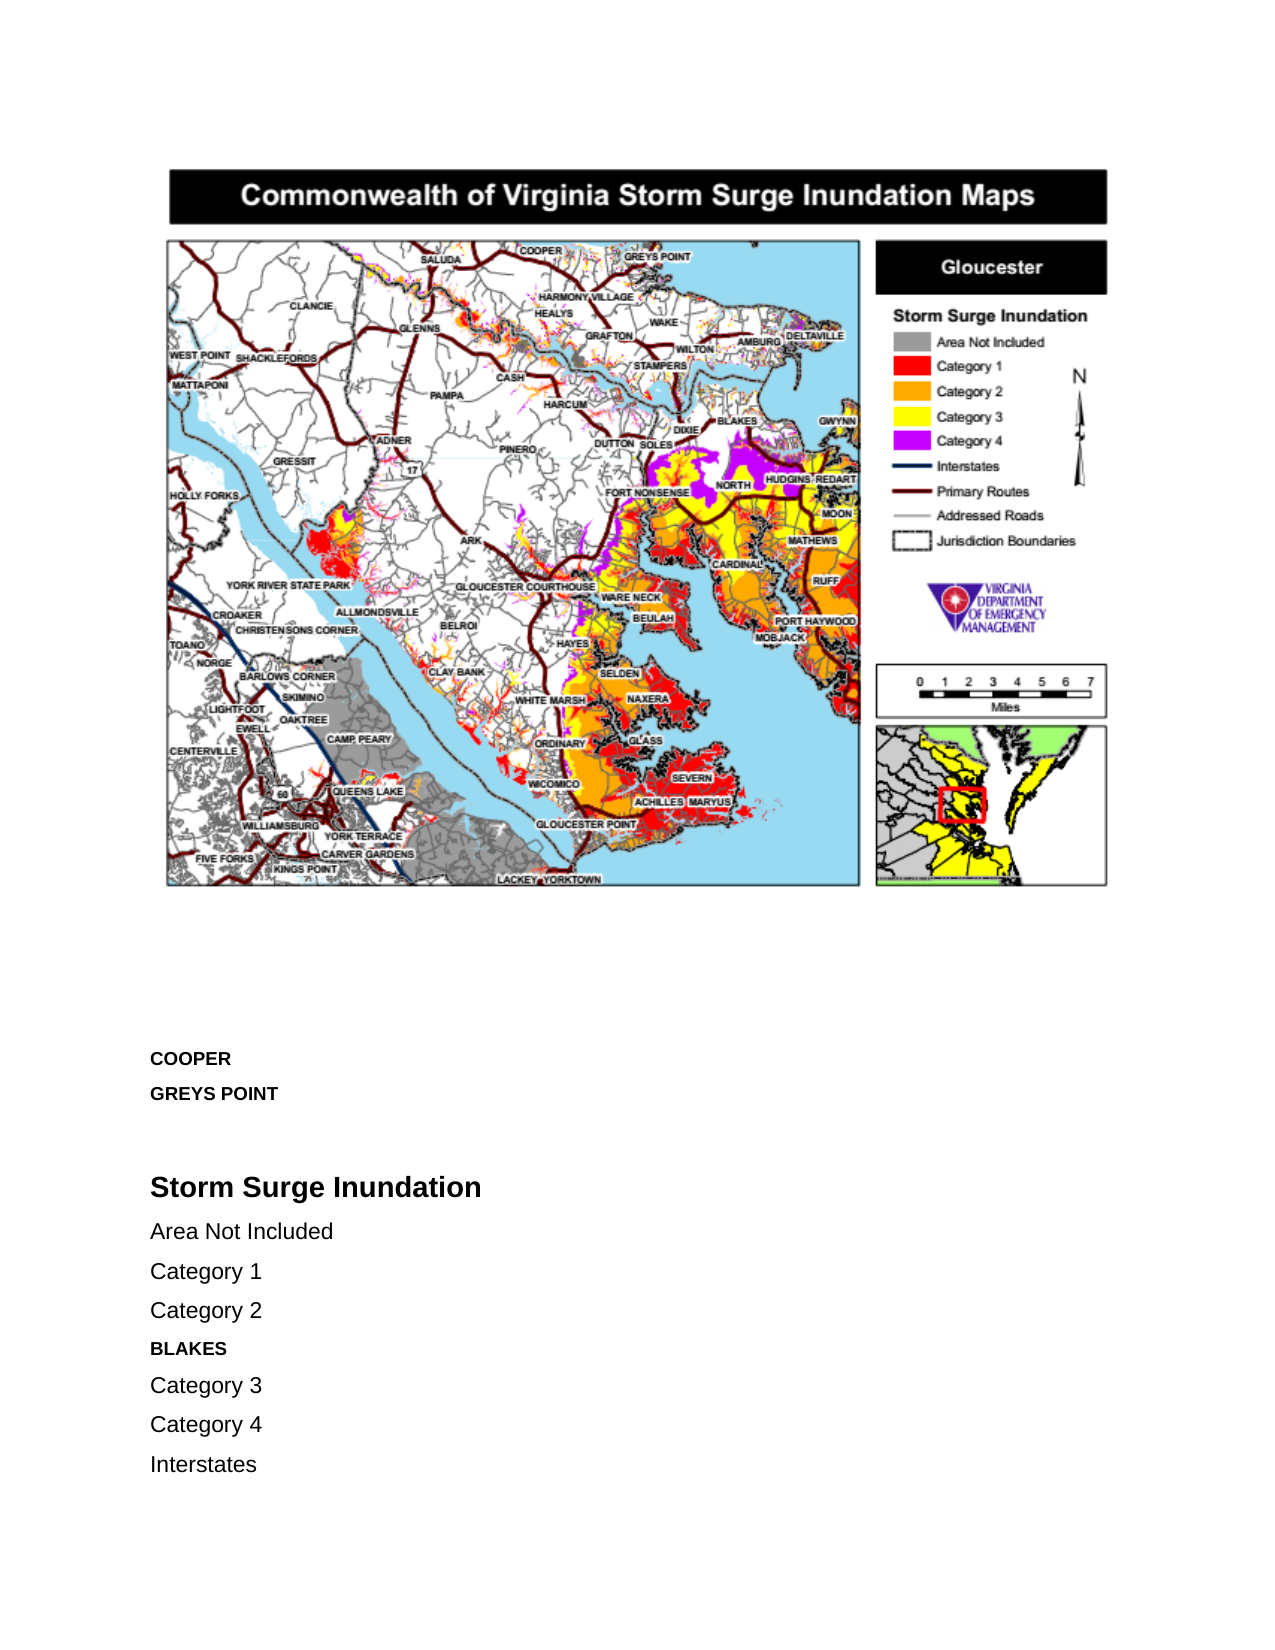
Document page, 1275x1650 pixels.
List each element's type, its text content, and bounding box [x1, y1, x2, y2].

text Interstates [150, 1452, 1125, 1478]
picture [153, 153, 1124, 903]
text Category 3 [150, 1372, 1125, 1398]
text BLAKES [150, 1338, 1125, 1359]
text COOPER [150, 1048, 1125, 1069]
text Category 2 [150, 1298, 1125, 1324]
text Category 4 [150, 1412, 1125, 1438]
text Commonwealth of Virginia Storm Surge Inundation Maps [150, 910, 1125, 1030]
text Gloucester [150, 1117, 1125, 1155]
text GREYS POINT [150, 1083, 1125, 1104]
text Category 1 [150, 1258, 1125, 1284]
text Storm Surge Inundation [150, 1171, 1125, 1203]
text Area Not Included [150, 1218, 1125, 1244]
